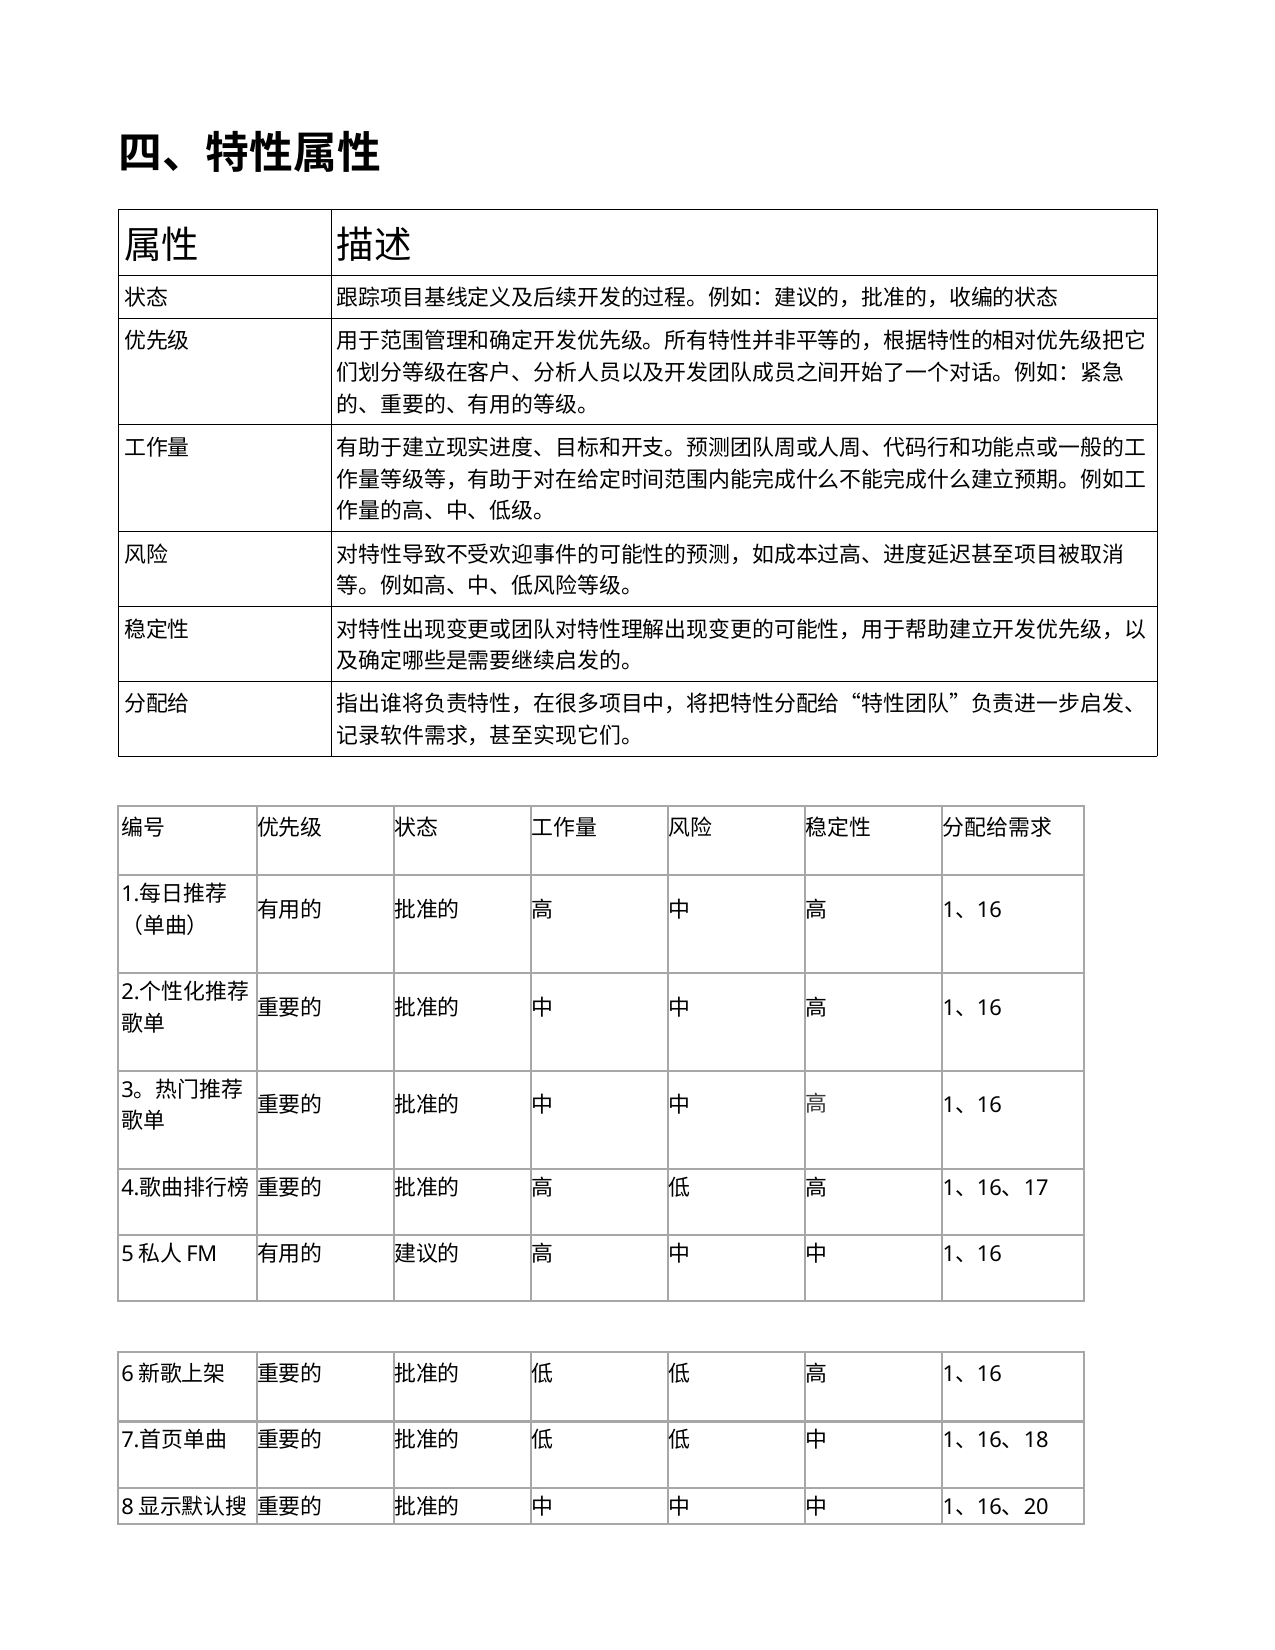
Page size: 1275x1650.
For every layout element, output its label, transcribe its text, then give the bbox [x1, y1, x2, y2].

table_header 1、16 [943, 1353, 1083, 1420]
table_cell 风险 [119, 532, 331, 606]
table_cell 批准的 [395, 1423, 530, 1487]
table_cell 对特性出现变更或团队对特性理解出现变更的可能性，用于帮助建立开发优先级，以及确定哪些是需要继续启发的。 [332, 607, 1157, 681]
text 四、特性属性 [118, 118, 1157, 181]
table_cell 批准的 [395, 876, 530, 972]
table_cell 中 [669, 1072, 804, 1167]
table_header 重要的 [258, 1353, 393, 1420]
table_header 编号 [119, 807, 256, 874]
table_cell 中 [806, 1236, 941, 1300]
table_cell 重要的 [258, 1170, 393, 1234]
table_cell 重要的 [258, 1489, 393, 1523]
table_cell 1、16 [943, 1236, 1083, 1300]
table_cell 1、16、20 [943, 1489, 1083, 1523]
table_cell 8显示默认搜 [119, 1489, 256, 1523]
table_cell 建议的 [395, 1236, 530, 1300]
table_cell 稳定性 [119, 607, 331, 681]
table_cell 高 [806, 1072, 941, 1167]
table_cell 批准的 [395, 1170, 530, 1234]
table_cell 重要的 [258, 1072, 393, 1167]
table_header 稳定性 [806, 807, 941, 874]
table_cell 中 [669, 1236, 804, 1300]
table_header 高 [806, 1353, 941, 1420]
table_cell 用于范围管理和确定开发优先级。所有特性并非平等的，根据特性的相对优先级把它们划分等级在客户、分析人员以及开发团队成员之间开始了一个对话。例如：紧急的、重要的、有用的等级。 [332, 319, 1157, 424]
table_cell 跟踪项目基线定义及后续开发的过程。例如：建议的，批准的，收编的状态 [332, 276, 1157, 318]
table_cell 中 [669, 974, 804, 1069]
table_header 优先级 [258, 807, 393, 874]
table_header 风险 [669, 807, 804, 874]
table_cell 1、16、17 [943, 1170, 1083, 1234]
table_cell 有用的 [258, 876, 393, 972]
table_cell 低 [669, 1170, 804, 1234]
table_header 6新歌上架 [119, 1353, 256, 1420]
table_cell 中 [532, 1072, 667, 1167]
table_cell 2.个性化推荐歌单 [119, 974, 256, 1069]
table_cell 1、16 [943, 876, 1083, 972]
table_cell 低 [669, 1423, 804, 1487]
table_cell 中 [806, 1423, 941, 1487]
table_cell 中 [532, 974, 667, 1069]
table_cell 4.歌曲排行榜 [119, 1170, 256, 1234]
table_header 分配给需求 [943, 807, 1083, 874]
table_cell 高 [532, 1170, 667, 1234]
table_cell 1、16、18 [943, 1423, 1083, 1487]
table_cell 7.首页单曲 [119, 1423, 256, 1487]
table_cell 高 [806, 1170, 941, 1234]
table_header 工作量 [532, 807, 667, 874]
table_header 描述 [332, 210, 1157, 274]
table_cell 5私人FM [119, 1236, 256, 1300]
table_cell 中 [669, 1489, 804, 1523]
table_cell 中 [806, 1489, 941, 1523]
table_cell 有助于建立现实进度、目标和开支。预测团队周或人周、代码行和功能点或一般的工作量等级等，有助于对在给定时间范围内能完成什么不能完成什么建立预期。例如工作量的高、中、低级。 [332, 425, 1157, 531]
table_header 状态 [395, 807, 530, 874]
table_cell 重要的 [258, 1423, 393, 1487]
table_header 批准的 [395, 1353, 530, 1420]
table_header 低 [532, 1353, 667, 1420]
table_cell 优先级 [119, 319, 331, 424]
table_cell 中 [669, 876, 804, 972]
table_cell 高 [532, 876, 667, 972]
table_cell 指出谁将负责特性，在很多项目中，将把特性分配给“特性团队”负责进一步启发、记录软件需求，甚至实现它们。 [332, 682, 1157, 756]
table_cell 状态 [119, 276, 331, 318]
table_cell 高 [806, 876, 941, 972]
table_cell 低 [532, 1423, 667, 1487]
table_cell 对特性导致不受欢迎事件的可能性的预测，如成本过高、进度延迟甚至项目被取消等。例如高、中、低风险等级。 [332, 532, 1157, 606]
table_header 属性 [119, 210, 331, 274]
table_cell 工作量 [119, 425, 331, 531]
table_cell 有用的 [258, 1236, 393, 1300]
table_header 低 [669, 1353, 804, 1420]
table_cell 1、16 [943, 1072, 1083, 1167]
table_cell 1.每日推荐（单曲） [119, 876, 256, 972]
table_cell 高 [806, 974, 941, 1069]
table_cell 重要的 [258, 974, 393, 1069]
table_cell 1、16 [943, 974, 1083, 1069]
table_cell 批准的 [395, 974, 530, 1069]
table_cell 3。热门推荐歌单 [119, 1072, 256, 1167]
table_cell 批准的 [395, 1072, 530, 1167]
table_cell 中 [532, 1489, 667, 1523]
table_cell 分配给 [119, 682, 331, 756]
table_cell 高 [532, 1236, 667, 1300]
table_cell 批准的 [395, 1489, 530, 1523]
